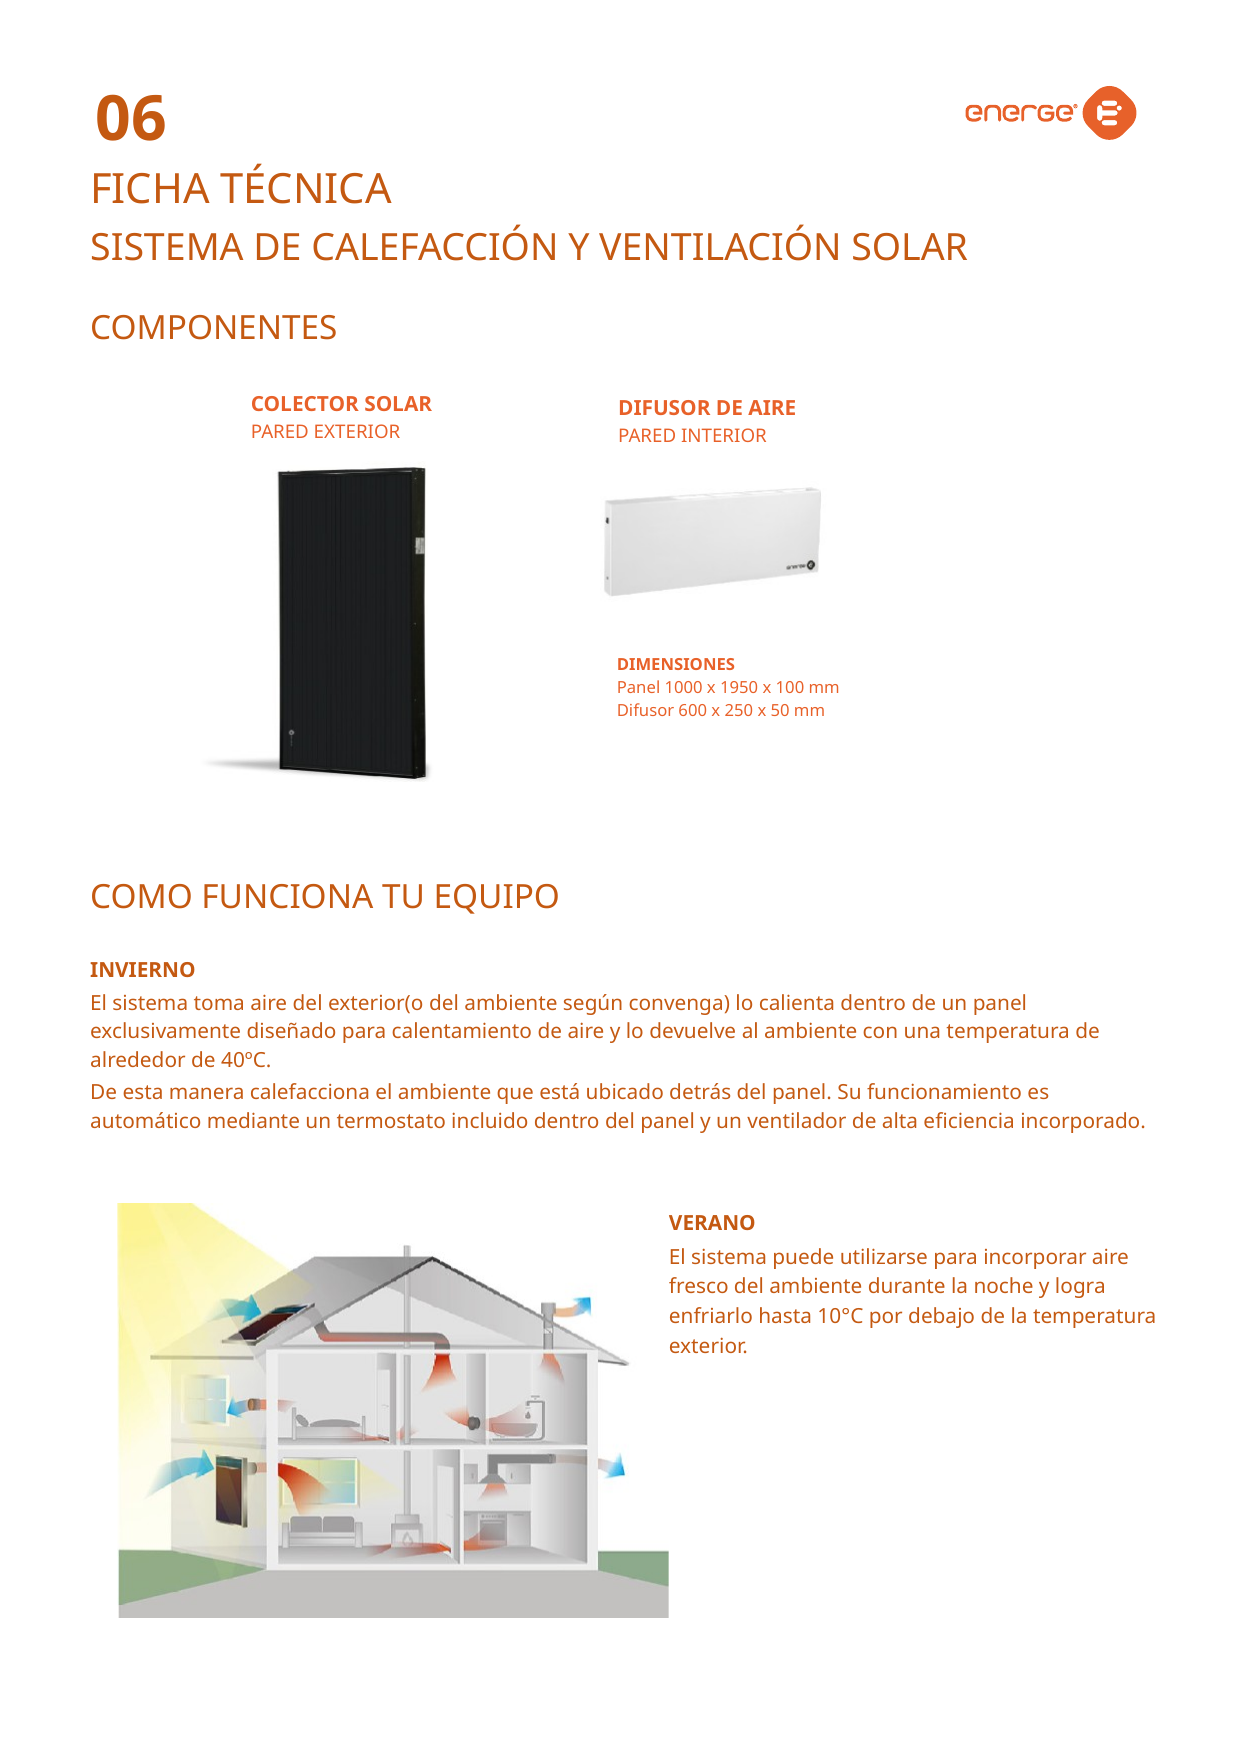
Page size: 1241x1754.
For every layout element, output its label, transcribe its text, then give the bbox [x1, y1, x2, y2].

text VERANO [669, 1207, 1162, 1236]
text SISTEMA DE CALEFACCIÓN Y VENTILACIÓN SOLAR [90, 220, 1162, 271]
picture [192, 461, 449, 782]
text COMPONENTES [90, 303, 1162, 349]
picture [117, 1203, 669, 1618]
text De esta manera calefacciona el ambiente que está ubicado detrás del panel. Su funcionamiento es automático mediante un termostato incluido dentro del panel y un ventilador de alta eficiencia incorporado. [90, 1077, 1162, 1134]
text [90, 1207, 117, 1236]
text FICHA TÉCNICA [90, 159, 1162, 216]
text COMO FUNCIONA TU EQUIPO [90, 873, 1162, 919]
text El sistema toma aire del exterior(o del ambiente según convenga) lo calienta dentro de un panel exclusivamente diseñado para calentamiento de aire y lo devuelve al ambiente con una temperatura de alrededor de 40ºC. [90, 988, 1162, 1073]
text INVIERNO [90, 955, 1162, 984]
picture [576, 472, 828, 606]
text [90, 1241, 117, 1360]
text El sistema puede utilizarse para incorporar aire fresco del ambiente durante la noche y logra enfriarlo hasta 10°C por debajo de la temperatura exterior. [669, 1241, 1162, 1360]
